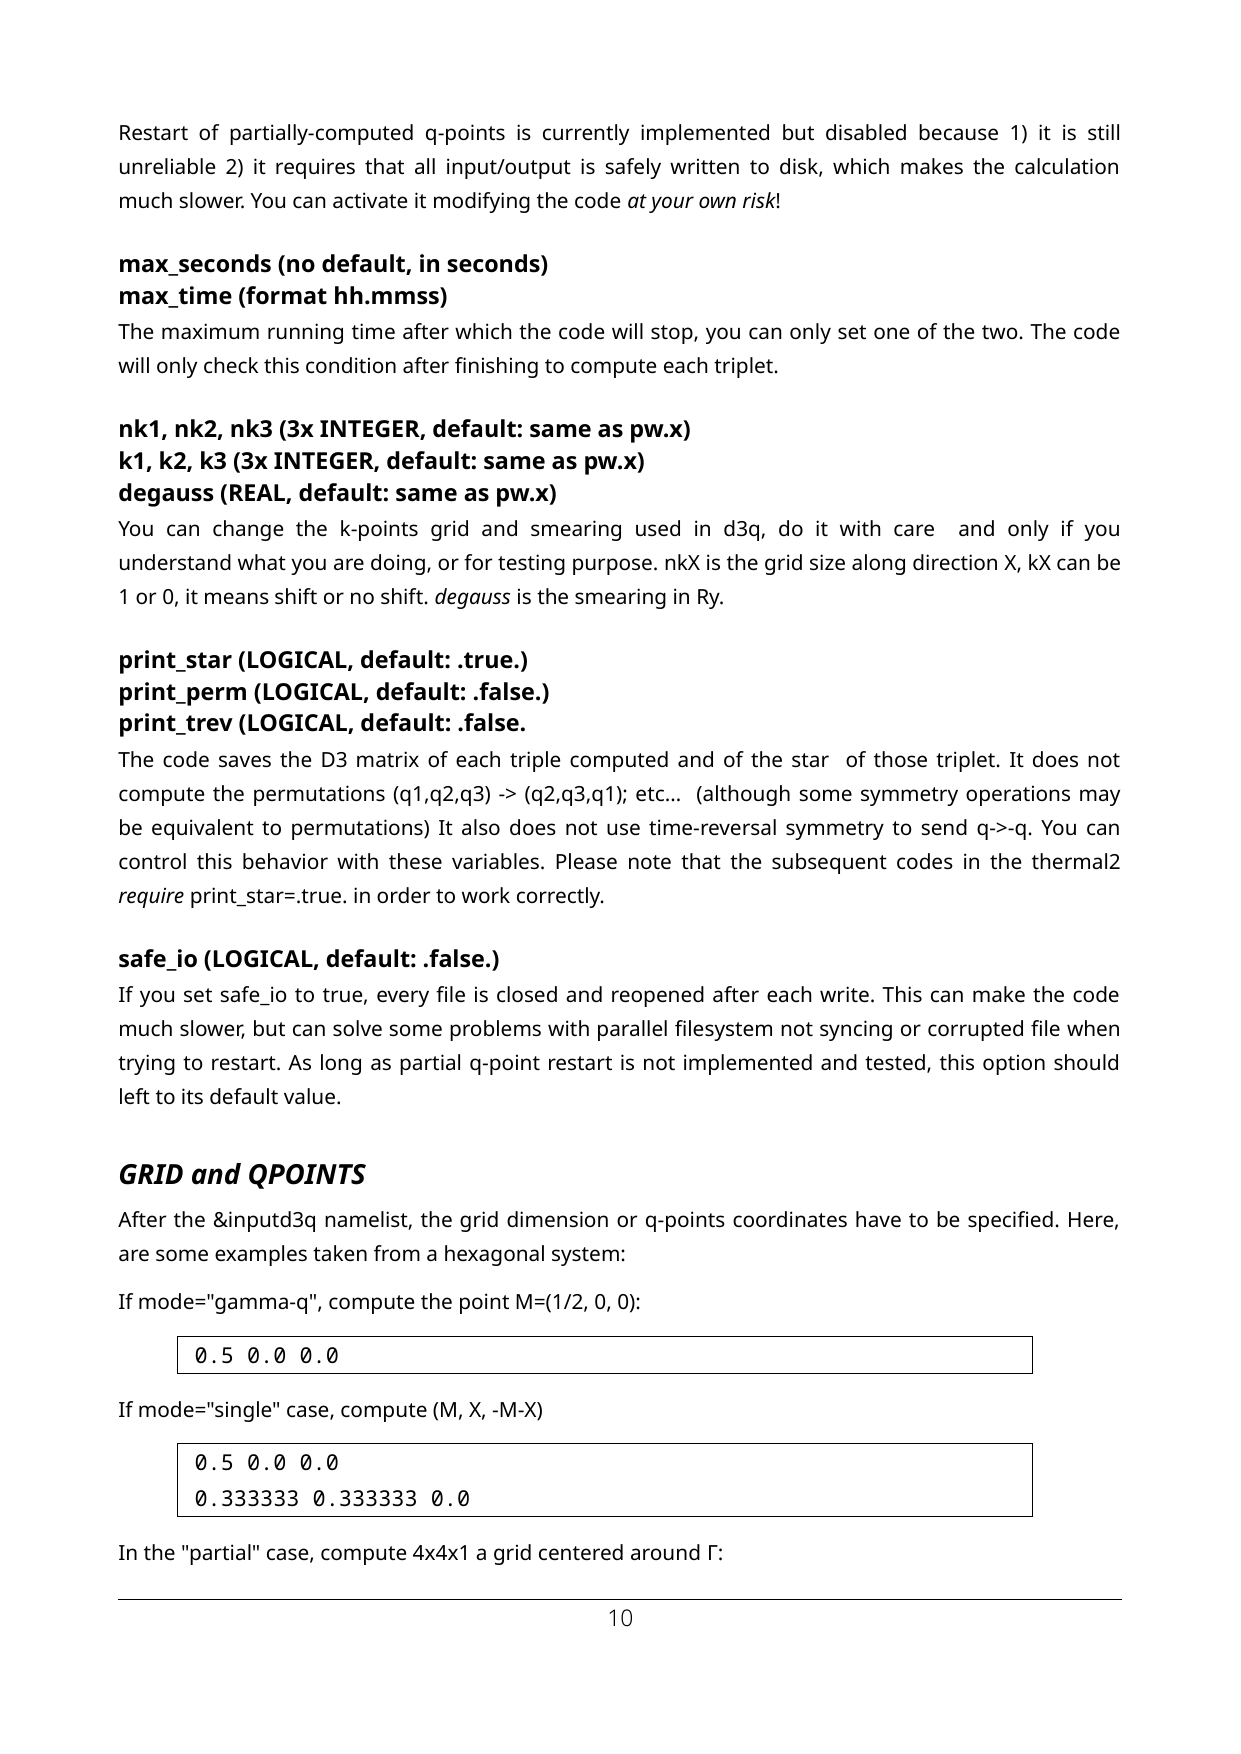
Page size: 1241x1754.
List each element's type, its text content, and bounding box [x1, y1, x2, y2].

subtitle safe_io (LOGICAL, default: .false.) [118, 942, 1122, 974]
text The maximum running time after which the code will stop, you can only set one of the two. The code will only check this condition after finishing to compute each triplet. [118, 317, 1122, 380]
text If mode="gamma-q", compute the point M=(1/2, 0, 0): [118, 1287, 1122, 1316]
text After the &inputd3q namelist, the grid dimension or q-points coordinates have to be specified. Here, are some examples taken from a hexagonal system: [118, 1205, 1122, 1267]
subtitle print_star (LOGICAL, default: .true.) print_perm (LOGICAL, default: .false.) print_trev (LOGICAL, default: .false. [118, 643, 1122, 738]
text 0.333333 0.333333 0.0 [178, 1479, 1032, 1516]
text In the "partial" case, compute 4x4x1 a grid centered around Γ: [118, 1538, 1122, 1566]
text If you set safe_io to true, every file is closed and reopened after each write. This can make the code much slower, but can solve some problems with parallel filesystem not syncing or corrupted file when trying to restart. As long as partial q-point restart is not implemented and tested, this option should left to its default value. [118, 980, 1122, 1111]
text If mode="single" case, compute (M, X, -M-X) [118, 1395, 1122, 1423]
subtitle GRID and QPOINTS [118, 1155, 1122, 1193]
text Restart of partially-computed q-points is currently implemented but disabled because 1) it is still unreliable 2) it requires that all input/output is safely written to disk, which makes the calculation much slower. You can activate it modifying the code at your own risk! [118, 118, 1122, 215]
text The code saves the D3 matrix of each triple computed and of the star of those triplet. It does not compute the permutations (q1,q2,q3) -> (q2,q3,q1); etc… (although some symmetry operations may be equivalent to permutations) It also does not use time-reversal symmetry to send q->-q. You can control this behavior with these variables. Please note that the subsequent codes in the thermal2 require print_star=.true. in order to work correctly. [118, 745, 1122, 909]
text You can change the k-points grid and smearing used in d3q, do it with care and only if you understand what you are doing, or for testing purpose. nkX is the grid size along direction X, kX can be 1 or 0, it means shift or no shift. degauss is the smearing in Ry. [118, 514, 1122, 611]
text 0.5 0.0 0.0 [178, 1444, 1032, 1477]
text 0.5 0.0 0.0 [178, 1337, 1032, 1373]
subtitle max_seconds (no default, in seconds) max_time (format hh.mmss) [118, 247, 1122, 311]
subtitle nk1, nk2, nk3 (3x INTEGER, default: same as pw.x) k1, k2, k3 (3x INTEGER, default: same as pw.x) degauss (REAL, default: same as pw.x) [118, 412, 1122, 508]
